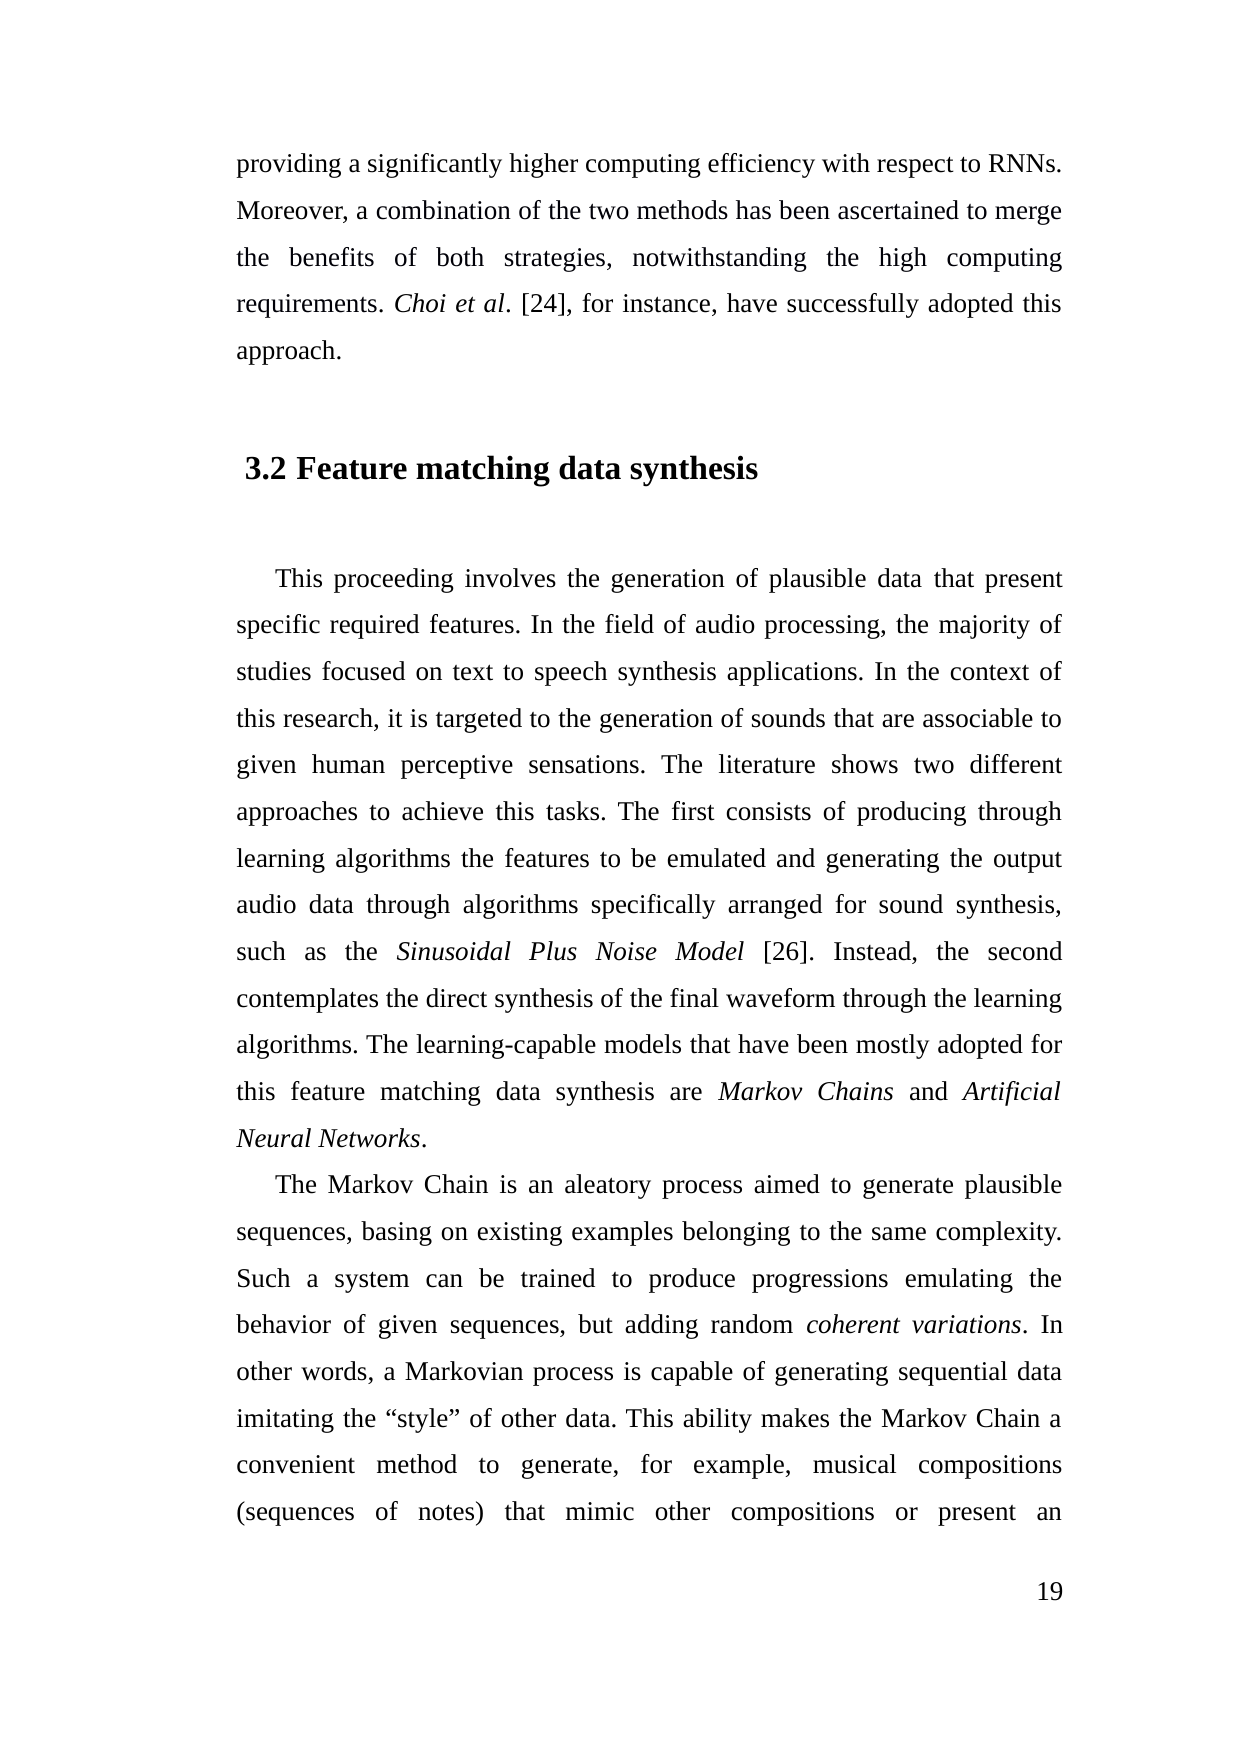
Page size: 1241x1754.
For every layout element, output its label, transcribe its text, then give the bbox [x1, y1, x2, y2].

text providing a significantly higher computing efficiency with respect to RNNs. Moreover, a combination of the two methods has been ascertained to merge the benefits of both strategies, notwithstanding the high computing requirements. Choi et al. [24], for instance, have successfully adopted this approach. [236, 148, 1063, 365]
subtitle Feature matching data synthesis [236, 448, 1063, 487]
text This proceeding involves the generation of plausible data that present specific required features. In the field of audio processing, the majority of studies focused on text to speech synthesis applications. In the context of this research, it is targeted to the generation of sounds that are associable to given human perceptive sensations. The literature shows two different approaches to achieve this tasks. The first consists of producing through learning algorithms the features to be emulated and generating the output audio data through algorithms specifically arranged for sound synthesis, such as the Sinusoidal Plus Noise Model [26]. Instead, the second contemplates the direct synthesis of the final waveform through the learning algorithms. The learning-capable models that have been mostly adopted for this feature matching data synthesis are Markov Chains and Artificial Neural Networks. [236, 562, 1063, 1153]
text The Markov Chain is an aleatory process aimed to generate plausible sequences, basing on existing examples belonging to the same complexity. Such a system can be trained to produce progressions emulating the behavior of given sequences, but adding random coherent variations. In other words, a Markovian process is capable of generating sequential data imitating the “style” of other data. This ability makes the Markov Chain a convenient method to generate, for example, musical compositions (sequences of notes) that mimic other compositions or present an [236, 1169, 1063, 1526]
